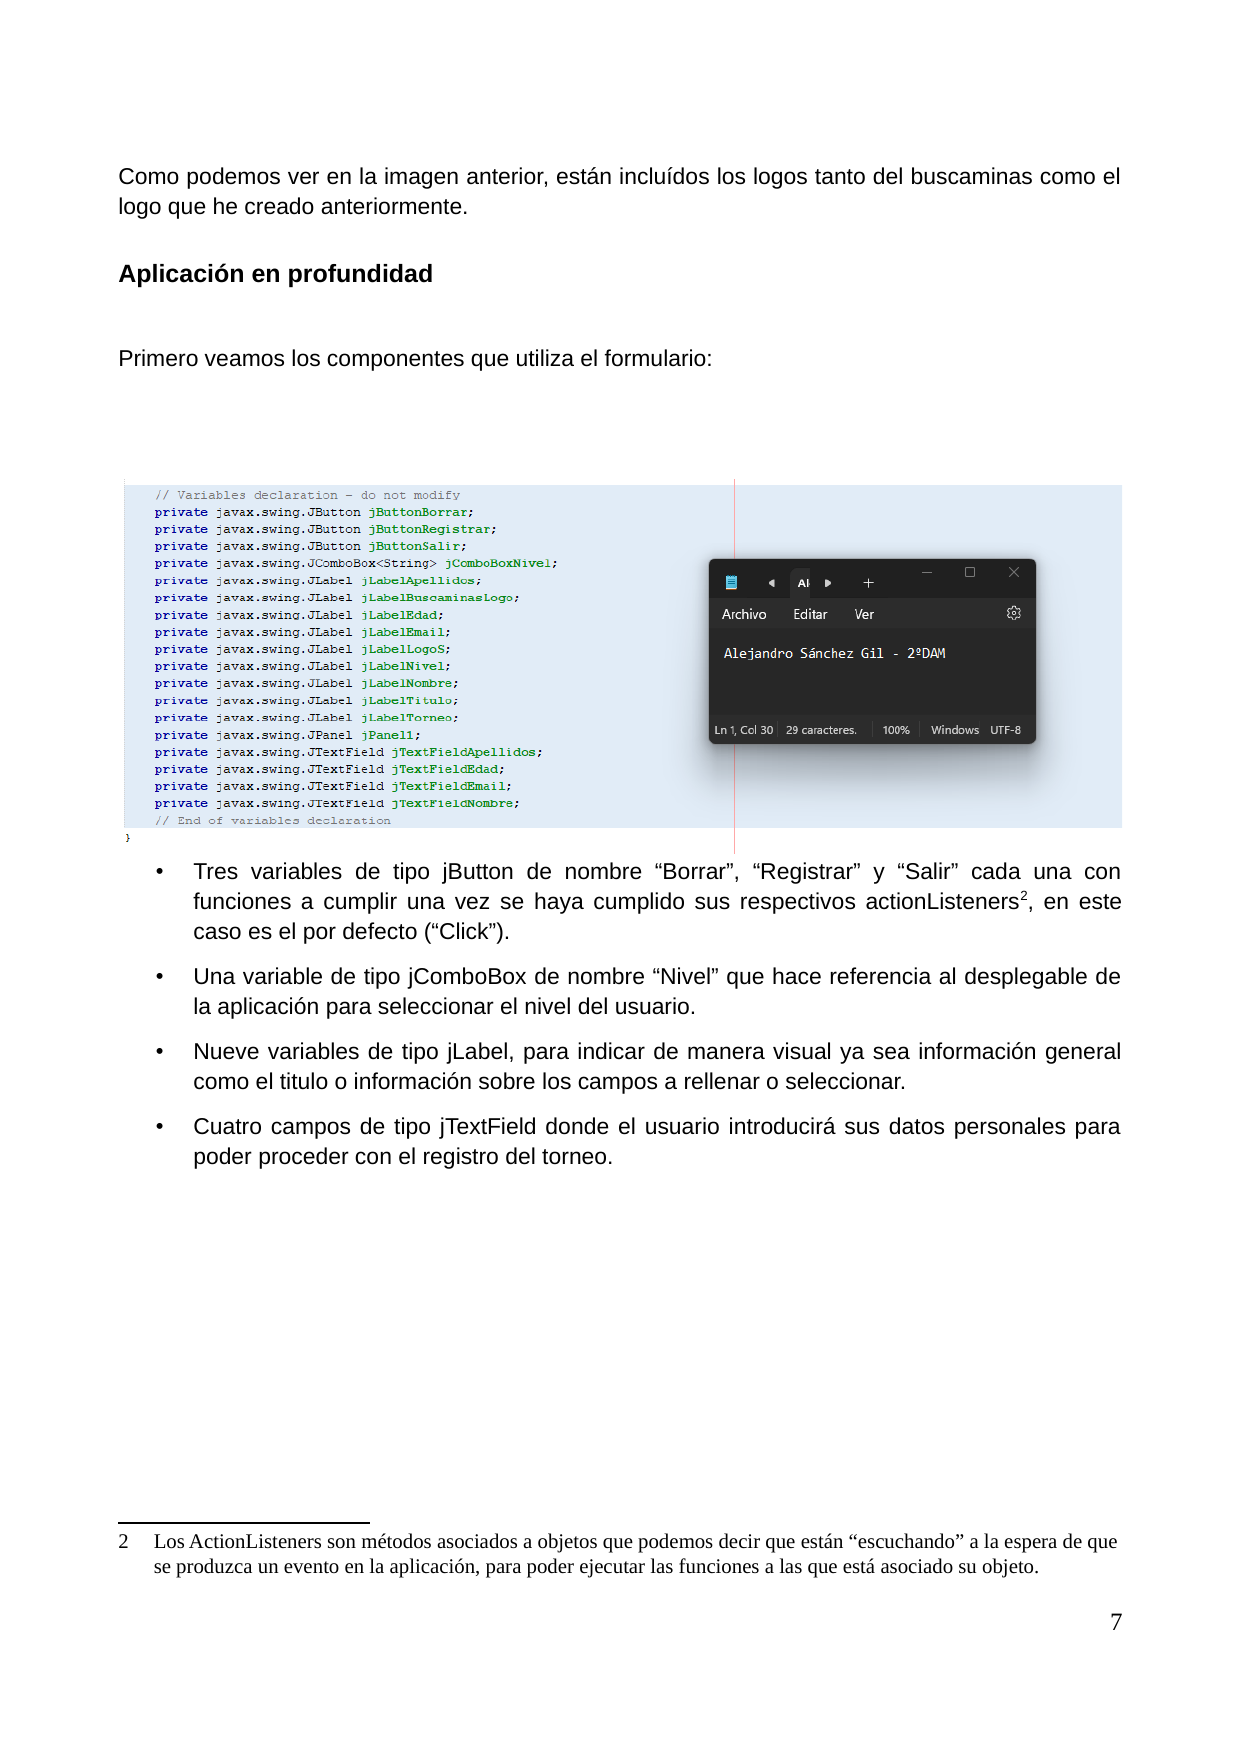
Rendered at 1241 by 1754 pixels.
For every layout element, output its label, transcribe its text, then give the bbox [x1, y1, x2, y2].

list Cuatro campos de tipo jTextField donde el usuario introducirá sus datos personales para poder proceder con el registro del torneo. [156, 1113, 1122, 1169]
list Una variable de tipo jComboBox de nombre “Nivel” que hace referencia al desplegable de la aplicación para seleccionar el nivel del usuario. [156, 963, 1122, 1019]
subtitle Aplicación en profundidad [118, 259, 1122, 287]
text Como podemos ver en la imagen anterior, están incluídos los logos tanto del buscaminas como el logo que he creado anteriormente. [118, 163, 1122, 219]
picture [118, 479, 1123, 854]
text Primero veamos los componentes que utiliza el formulario: [118, 345, 1122, 371]
list Tres variables de tipo jButton de nombre “Borrar”, “Registrar” y “Salir” cada una con funciones a cumplir una vez se haya cumplido sus respectivos actionListeners, en este caso es el por defecto (“Click”). [156, 854, 1122, 944]
list Nueve variables de tipo jLabel, para indicar de manera visual ya sea información general como el titulo o información sobre los campos a rellenar o seleccionar. [156, 1038, 1122, 1094]
list Los ActionListeners son métodos asociados a objetos que podemos decir que están “escuchando” a la espera de que se produzca un evento en la aplicación, para poder ejecutar las funciones a las que está asociado su objeto. [118, 1529, 1122, 1578]
